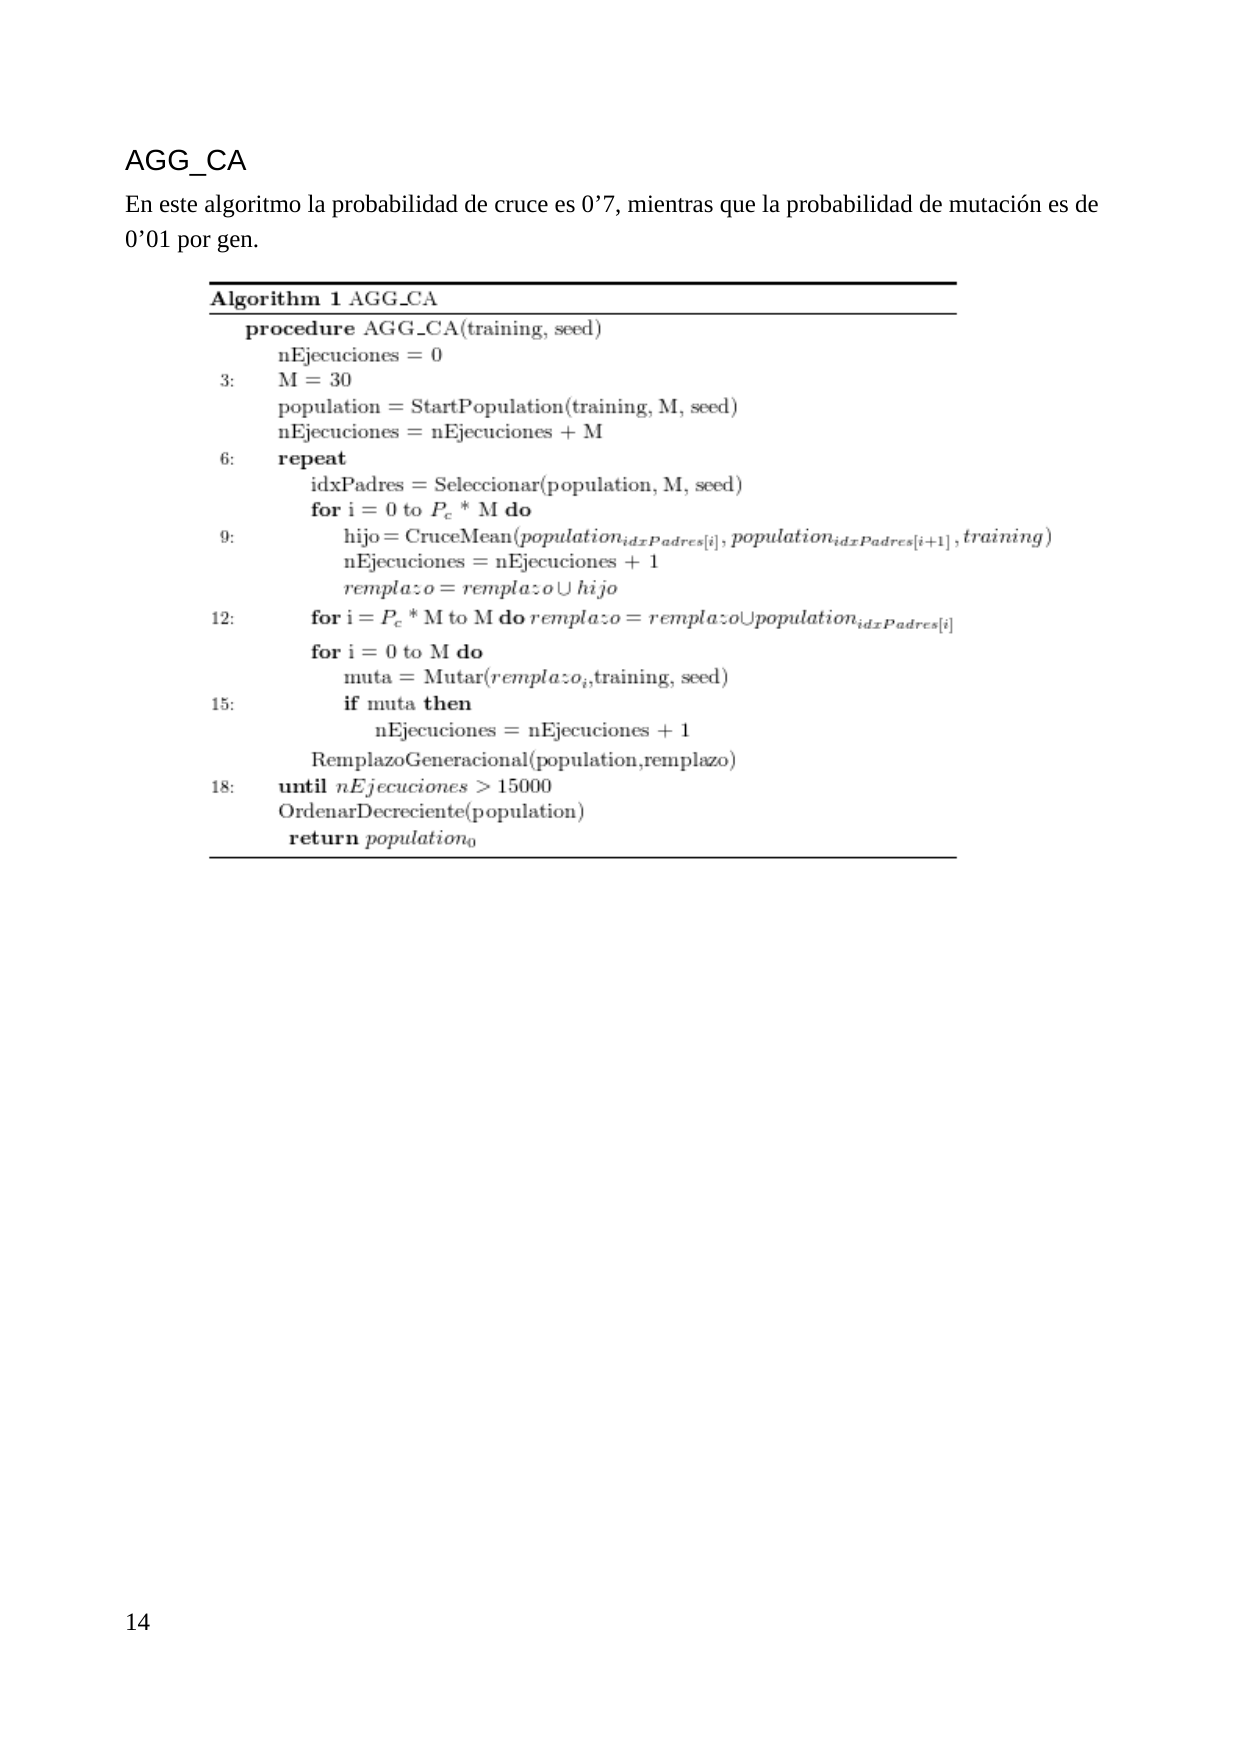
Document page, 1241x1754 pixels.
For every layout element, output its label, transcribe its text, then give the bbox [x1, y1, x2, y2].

text En este algoritmo la probabilidad de cruce es 0’7, mientras que la probabilidad de mutación es de 0’01 por gen. [125, 189, 1123, 252]
subtitle AGG_CA [125, 143, 1123, 177]
picture [197, 272, 1051, 867]
